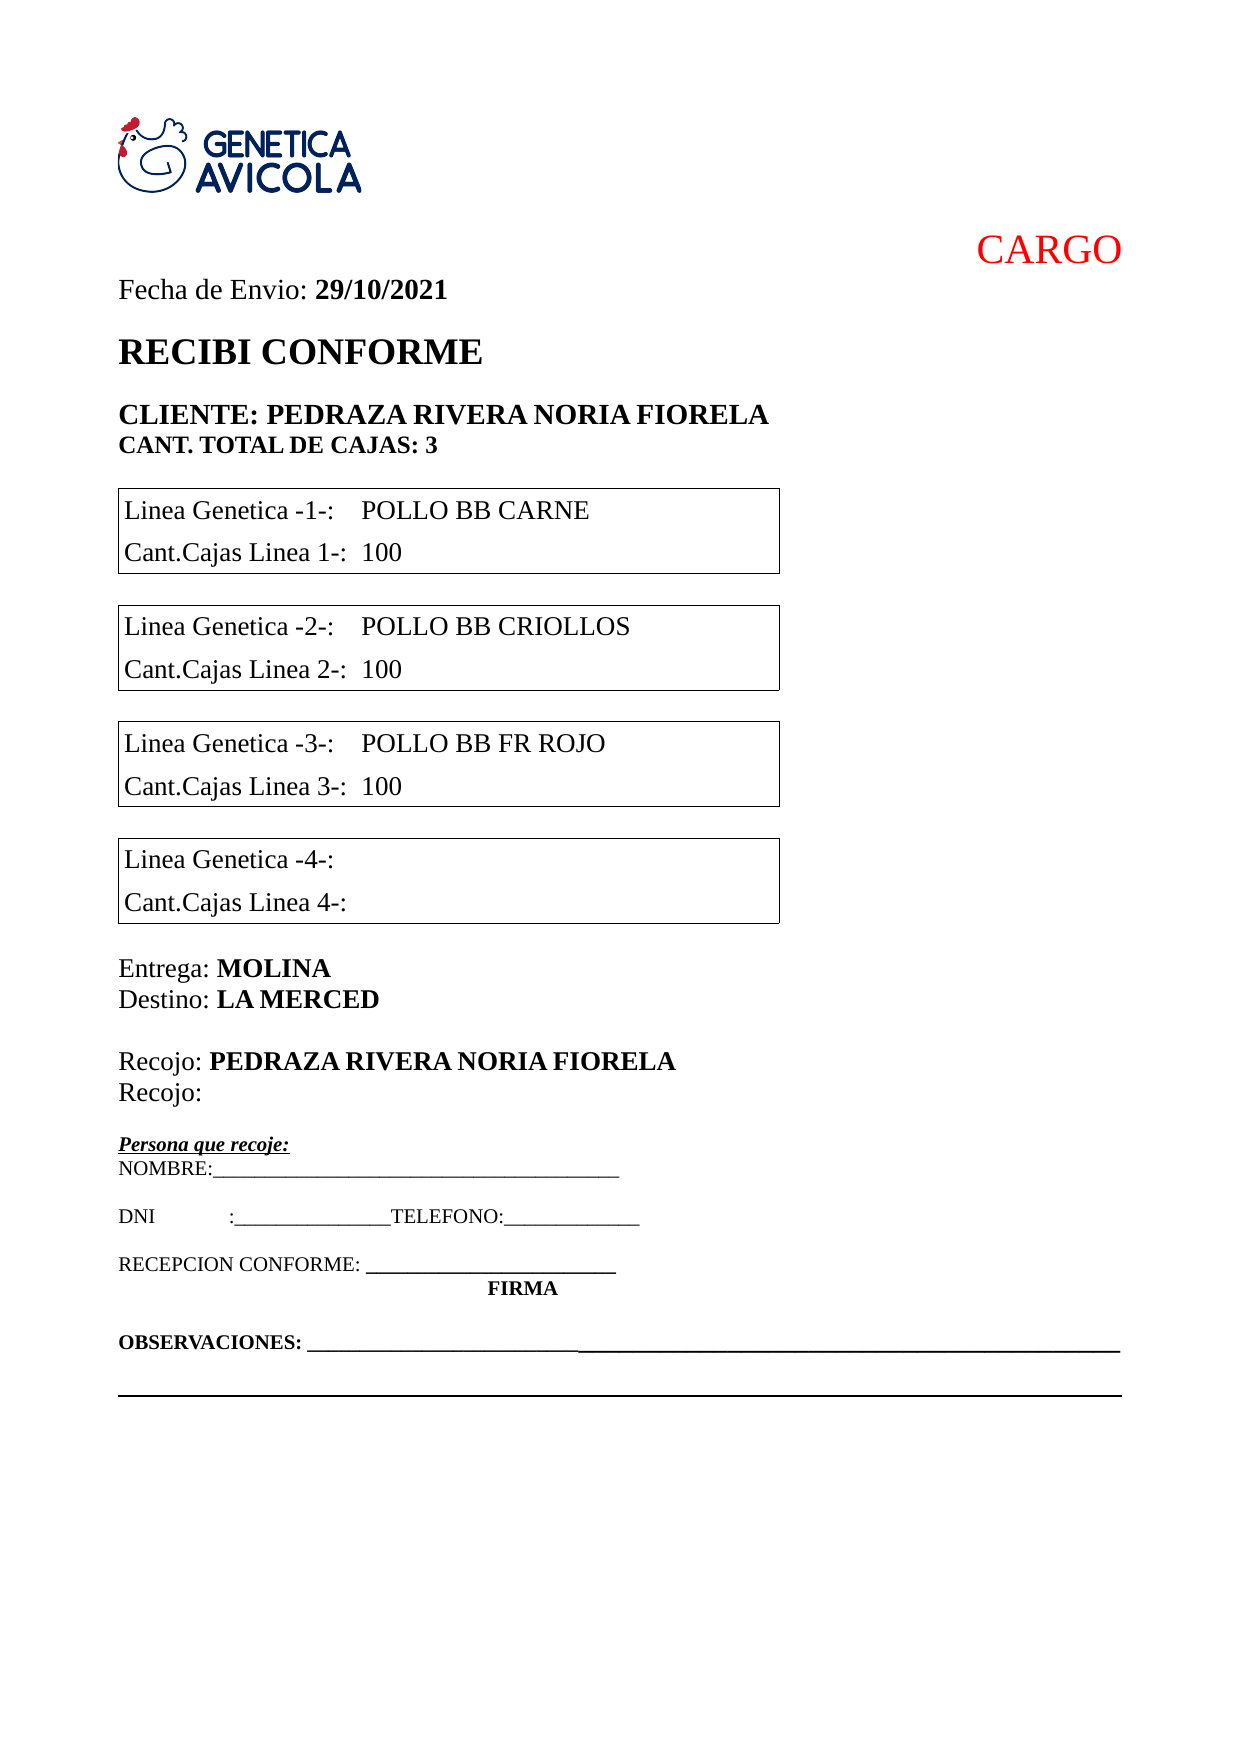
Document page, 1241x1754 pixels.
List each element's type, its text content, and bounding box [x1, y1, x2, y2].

table_header POLLO BB CARNE [356, 489, 779, 531]
text NOMBRE:_______________________________________ [118, 1156, 1122, 1180]
table_cell POLLO BB CRIOLLOS [356, 606, 779, 647]
text OBSERVACIONES: __________________________________________________________________ [118, 1324, 1122, 1355]
table_cell POLLO BB FR ROJO [356, 722, 779, 764]
table_cell Cant.Cajas Linea 3-: [119, 764, 356, 806]
table_cell Linea Genetica -4-: [119, 839, 356, 880]
table_cell 100 [356, 647, 779, 690]
picture [117, 117, 362, 193]
table_cell 100 [356, 764, 779, 806]
table_cell Cant.Cajas Linea 1-: [119, 531, 356, 573]
text RECEPCION CONFORME: ________________________ [118, 1252, 1122, 1276]
table_cell Linea Genetica -3-: [119, 722, 356, 764]
table_header Linea Genetica -1-: [119, 489, 356, 531]
table_cell [118, 574, 356, 604]
table_cell [356, 839, 779, 880]
text Destino: LA MERCED [118, 983, 1122, 1014]
text Persona que recoje: [118, 1132, 1122, 1156]
text DNI :_______________TELEFONO:_____________ [118, 1204, 1122, 1228]
table_cell 100 [356, 531, 779, 573]
table_cell Cant.Cajas Linea 2-: [119, 647, 356, 690]
text CLIENTE: PEDRAZA RIVERA NORIA FIORELA [118, 397, 1122, 431]
text Recojo: [118, 1076, 1122, 1108]
text FIRMA [118, 1276, 1122, 1300]
table_cell [118, 807, 356, 838]
table_cell [118, 691, 356, 721]
table_cell [356, 807, 779, 838]
text RECIBI CONFORME [118, 330, 1122, 373]
text CARGO [118, 224, 1122, 272]
table_cell Linea Genetica -2-: [119, 606, 356, 647]
table_cell [356, 574, 779, 604]
table_cell Cant.Cajas Linea 4-: [119, 880, 356, 923]
text Recojo: PEDRAZA RIVERA NORIA FIORELA [118, 1045, 1122, 1076]
table_cell [356, 691, 779, 721]
text Entrega: MOLINA [118, 952, 1122, 983]
text CANT. TOTAL DE CAJAS: 3 [118, 431, 1122, 459]
table_cell [356, 880, 779, 923]
text Fecha de Envio: 29/10/2021 [118, 272, 1122, 306]
